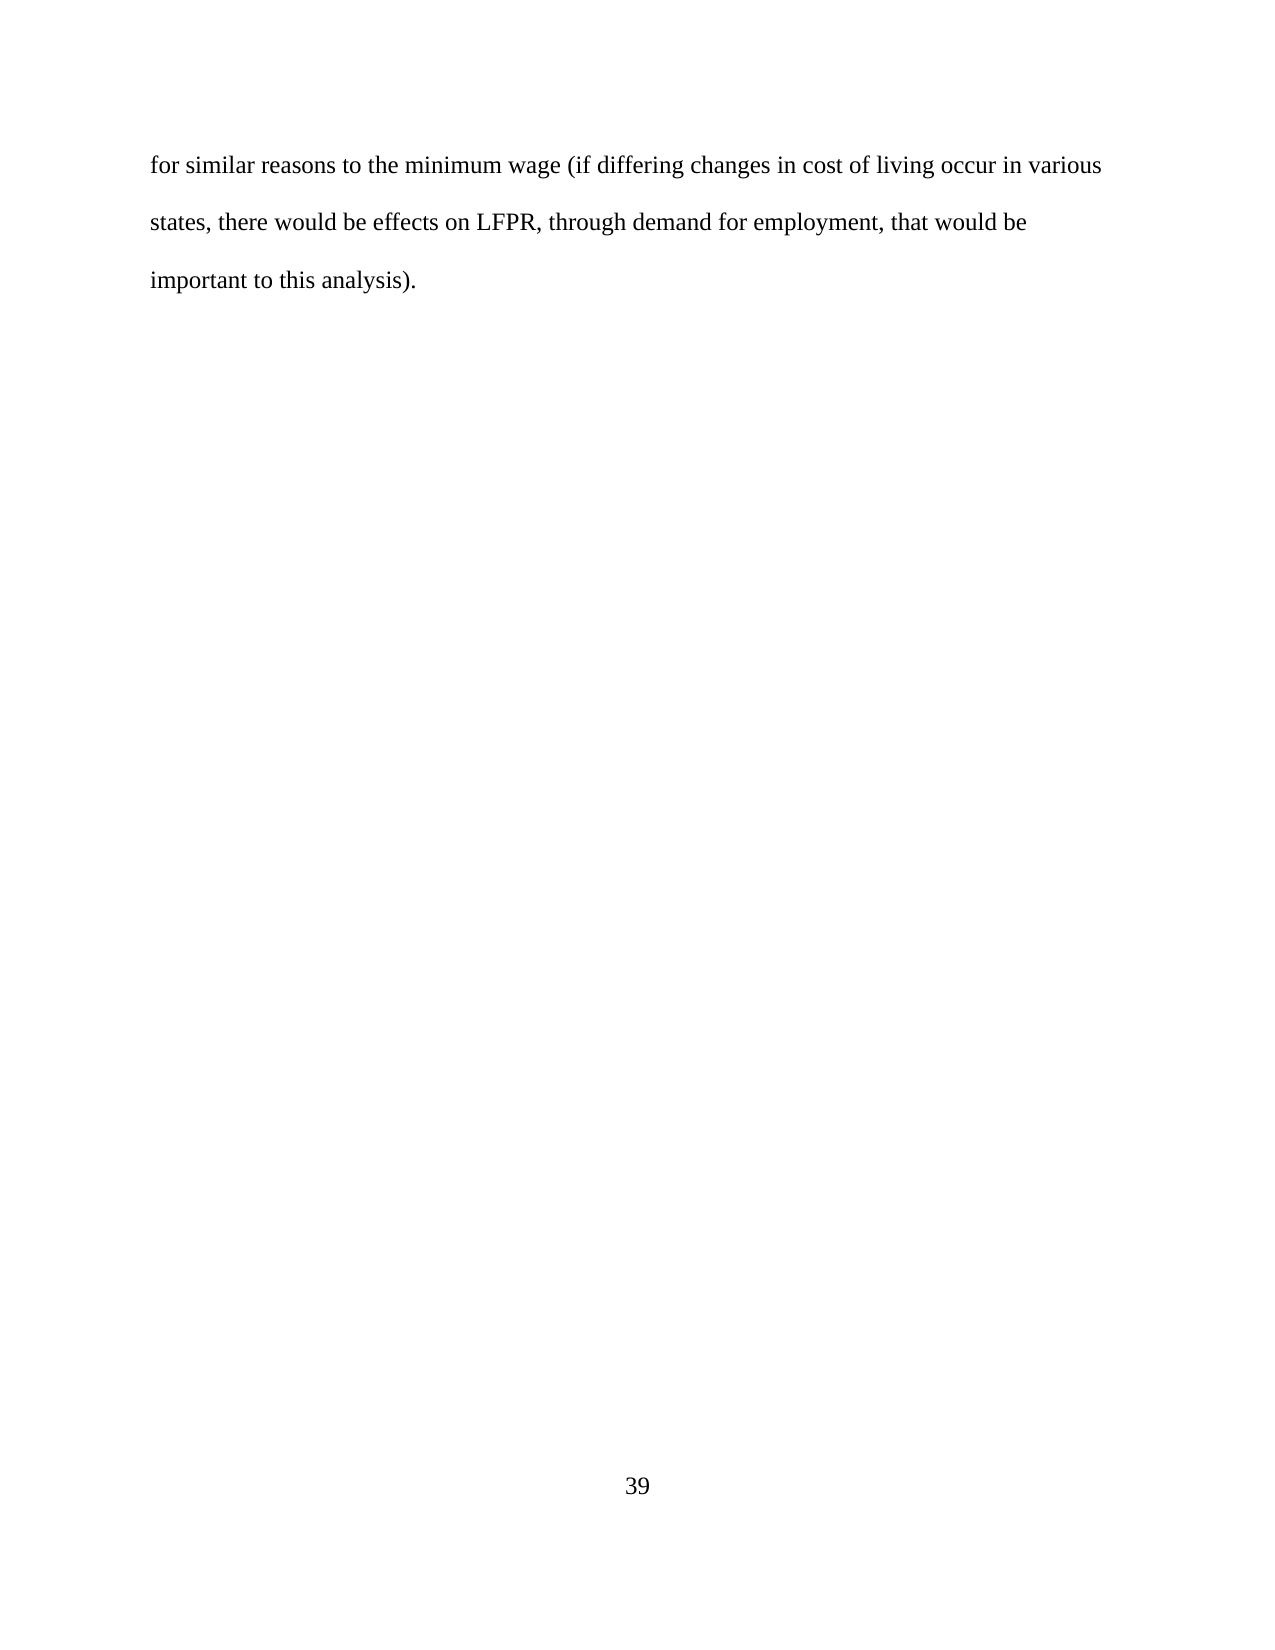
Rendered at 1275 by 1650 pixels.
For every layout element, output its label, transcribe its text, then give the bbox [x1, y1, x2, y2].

text for similar reasons to the minimum wage (if differing changes in cost of living occur in various states, there would be effects on LFPR, through demand for employment, that would be important to this analysis). [150, 150, 1125, 294]
